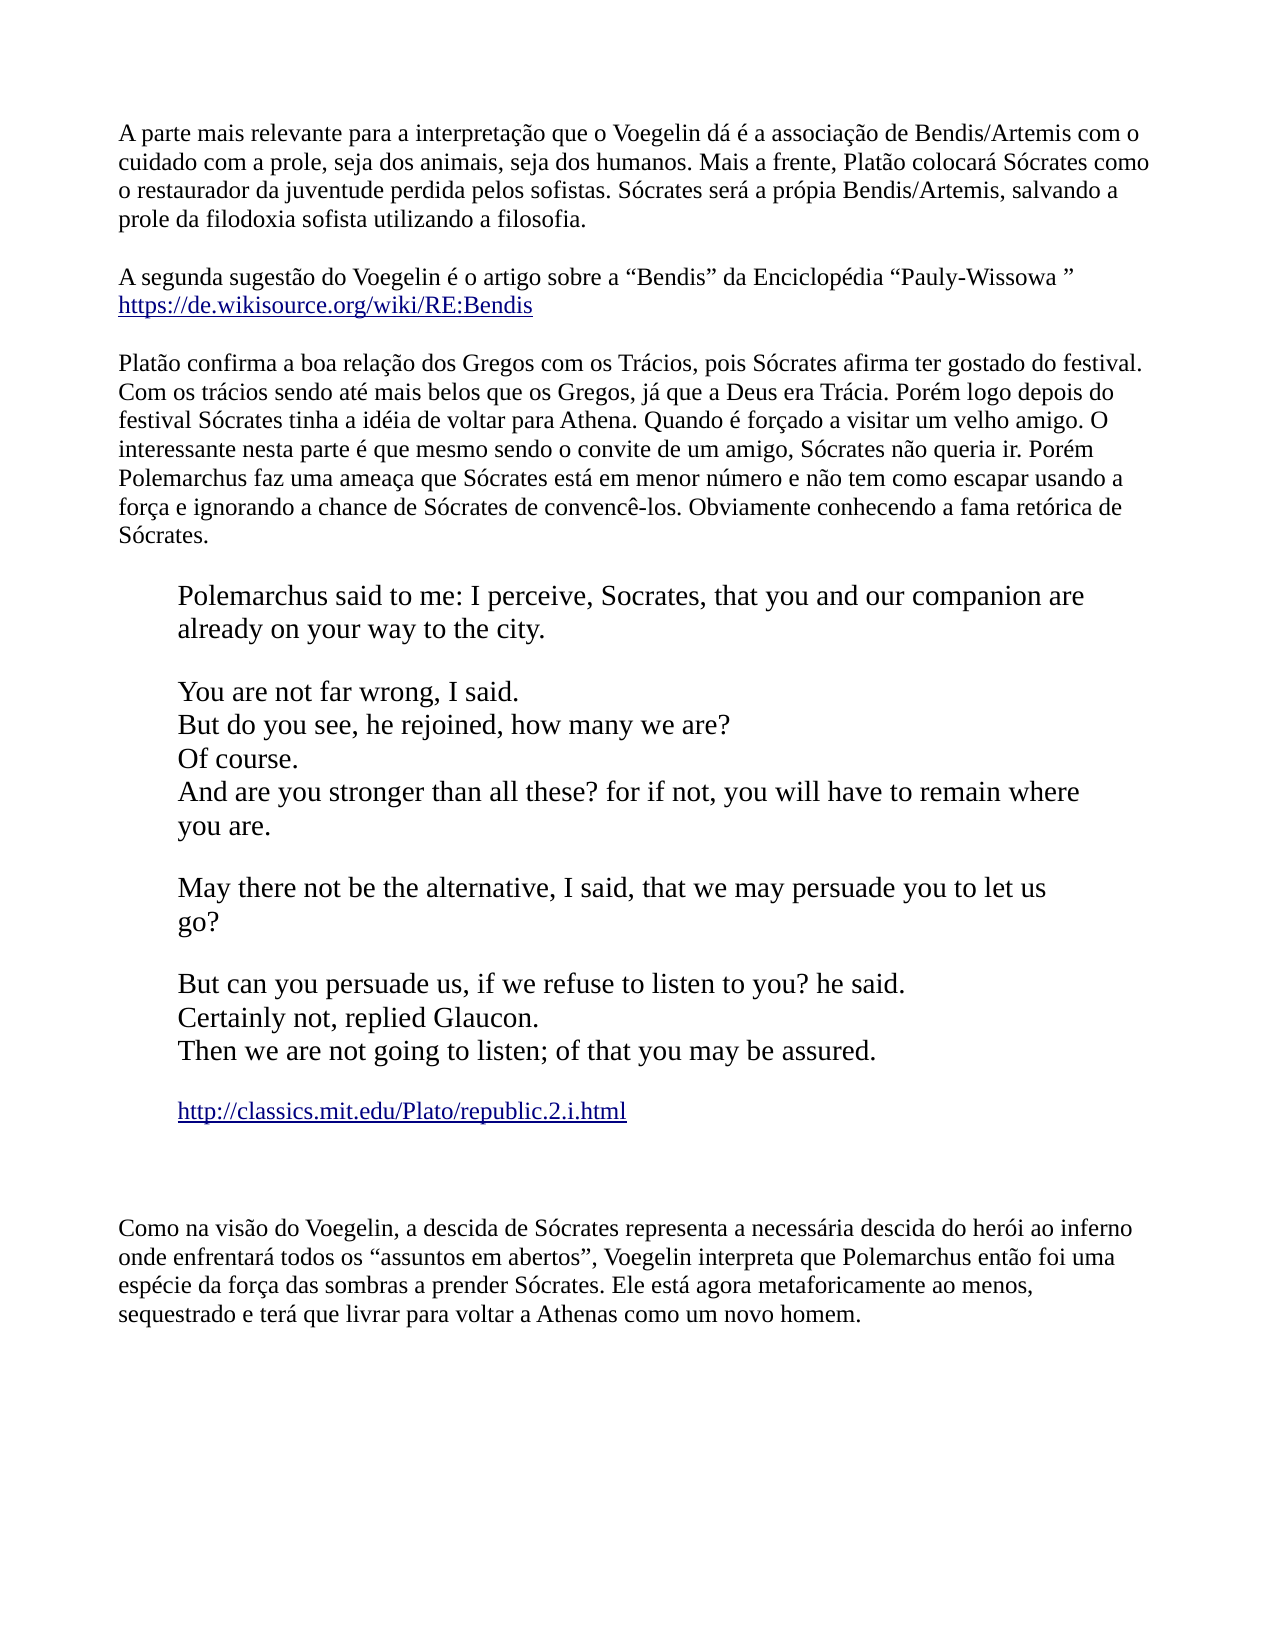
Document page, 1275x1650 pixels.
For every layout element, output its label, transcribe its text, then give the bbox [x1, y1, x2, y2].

text https://de.wikisource.org/wiki/RE:Bendis [118, 291, 1157, 319]
text Polemarchus said to me: I perceive, Socrates, that you and our companion are already on your way to the city. You are not far wrong, I said. But do you see, he rejoined, how many we are? Of course. And are you stronger than all these? for if not, you will have to remain where you are. May there not be the alternative, I said, that we may persuade you to let us go? But can you persuade us, if we refuse to listen to you? he said. Certainly not, replied Glaucon. Then we are not going to listen; of that you may be assured. [177, 578, 1098, 1067]
text A segunda sugestão do Voegelin é o artigo sobre a “Bendis” da Enciclopédia “Pauly-Wissowa ” [118, 262, 1157, 291]
text A parte mais relevante para a interpretação que o Voegelin dá é a associação de Bendis/Artemis com o cuidado com a prole, seja dos animais, seja dos humanos. Mais a frente, Platão colocará Sócrates como o restaurador da juventude perdida pelos sofistas. Sócrates será a própia Bendis/Artemis, salvando a prole da filodoxia sofista utilizando a filosofia. [118, 118, 1157, 233]
text Platão confirma a boa relação dos Gregos com os Trácios, pois Sócrates afirma ter gostado do festival. Com os trácios sendo até mais belos que os Gregos, já que a Deus era Trácia. Porém logo depois do festival Sócrates tinha a idéia de voltar para Athena. Quando é forçado a visitar um velho amigo. O interessante nesta parte é que mesmo sendo o convite de um amigo, Sócrates não queria ir. Porém Polemarchus faz uma ameaça que Sócrates está em menor número e não tem como escapar usando a força e ignorando a chance de Sócrates de convencê-los. Obviamente conhecendo a fama retórica de Sócrates. [118, 348, 1157, 549]
text Como na visão do Voegelin, a descida de Sócrates representa a necessária descida do herói ao inferno onde enfrentará todos os “assuntos em abertos”, Voegelin interpreta que Polemarchus então foi uma espécie da força das sombras a prender Sócrates. Ele está agora metaforicamente ao menos, sequestrado e terá que livrar para voltar a Athenas como um novo homem. [118, 1213, 1157, 1328]
text http://classics.mit.edu/Plato/republic.2.i.html [177, 1096, 1098, 1125]
